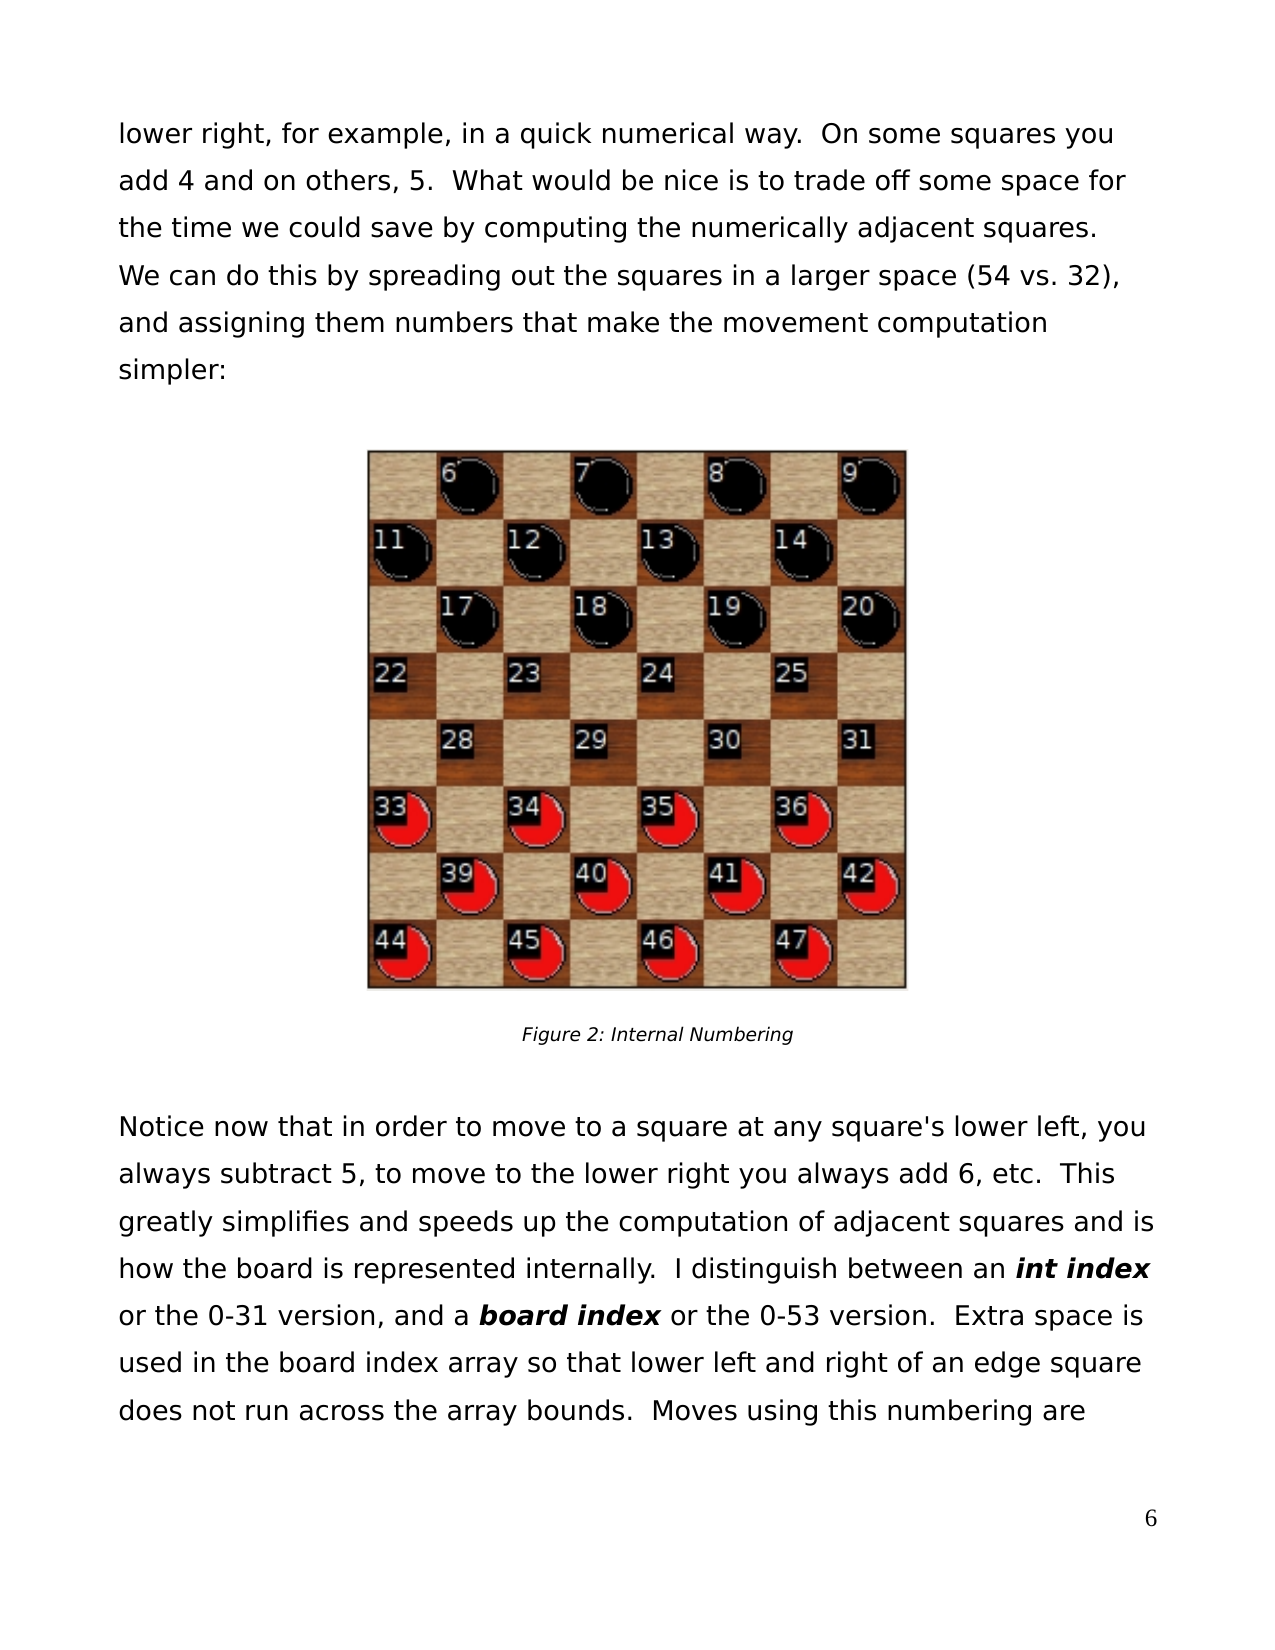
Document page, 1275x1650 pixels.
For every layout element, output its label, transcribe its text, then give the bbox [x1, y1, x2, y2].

text Figure 2: Internal Numbering [118, 1017, 1157, 1048]
text Notice now that in order to move to a square at any square's lower left, you always subtract 5, to move to the lower right you always add 6, etc. This greatly simplifies and speeds up the computation of adjacent squares and is how the board is represented internally. I distinguish between an int index or the 0-31 version, and a board index or the 0-53 version. Extra space is used in the board index array so that lower left and right of an edge square does not run across the array bounds. Moves using this numbering are [118, 1111, 1157, 1427]
picture [366, 449, 909, 991]
text lower right, for example, in a quick numerical way. On some squares you add 4 and on others, 5. What would be nice is to trade off some space for the time we could save by computing the numerically adjacent squares. We can do this by spreading out the squares in a larger space (54 vs. 32), and assigning them numbers that make the movement computation simpler: [118, 118, 1157, 386]
